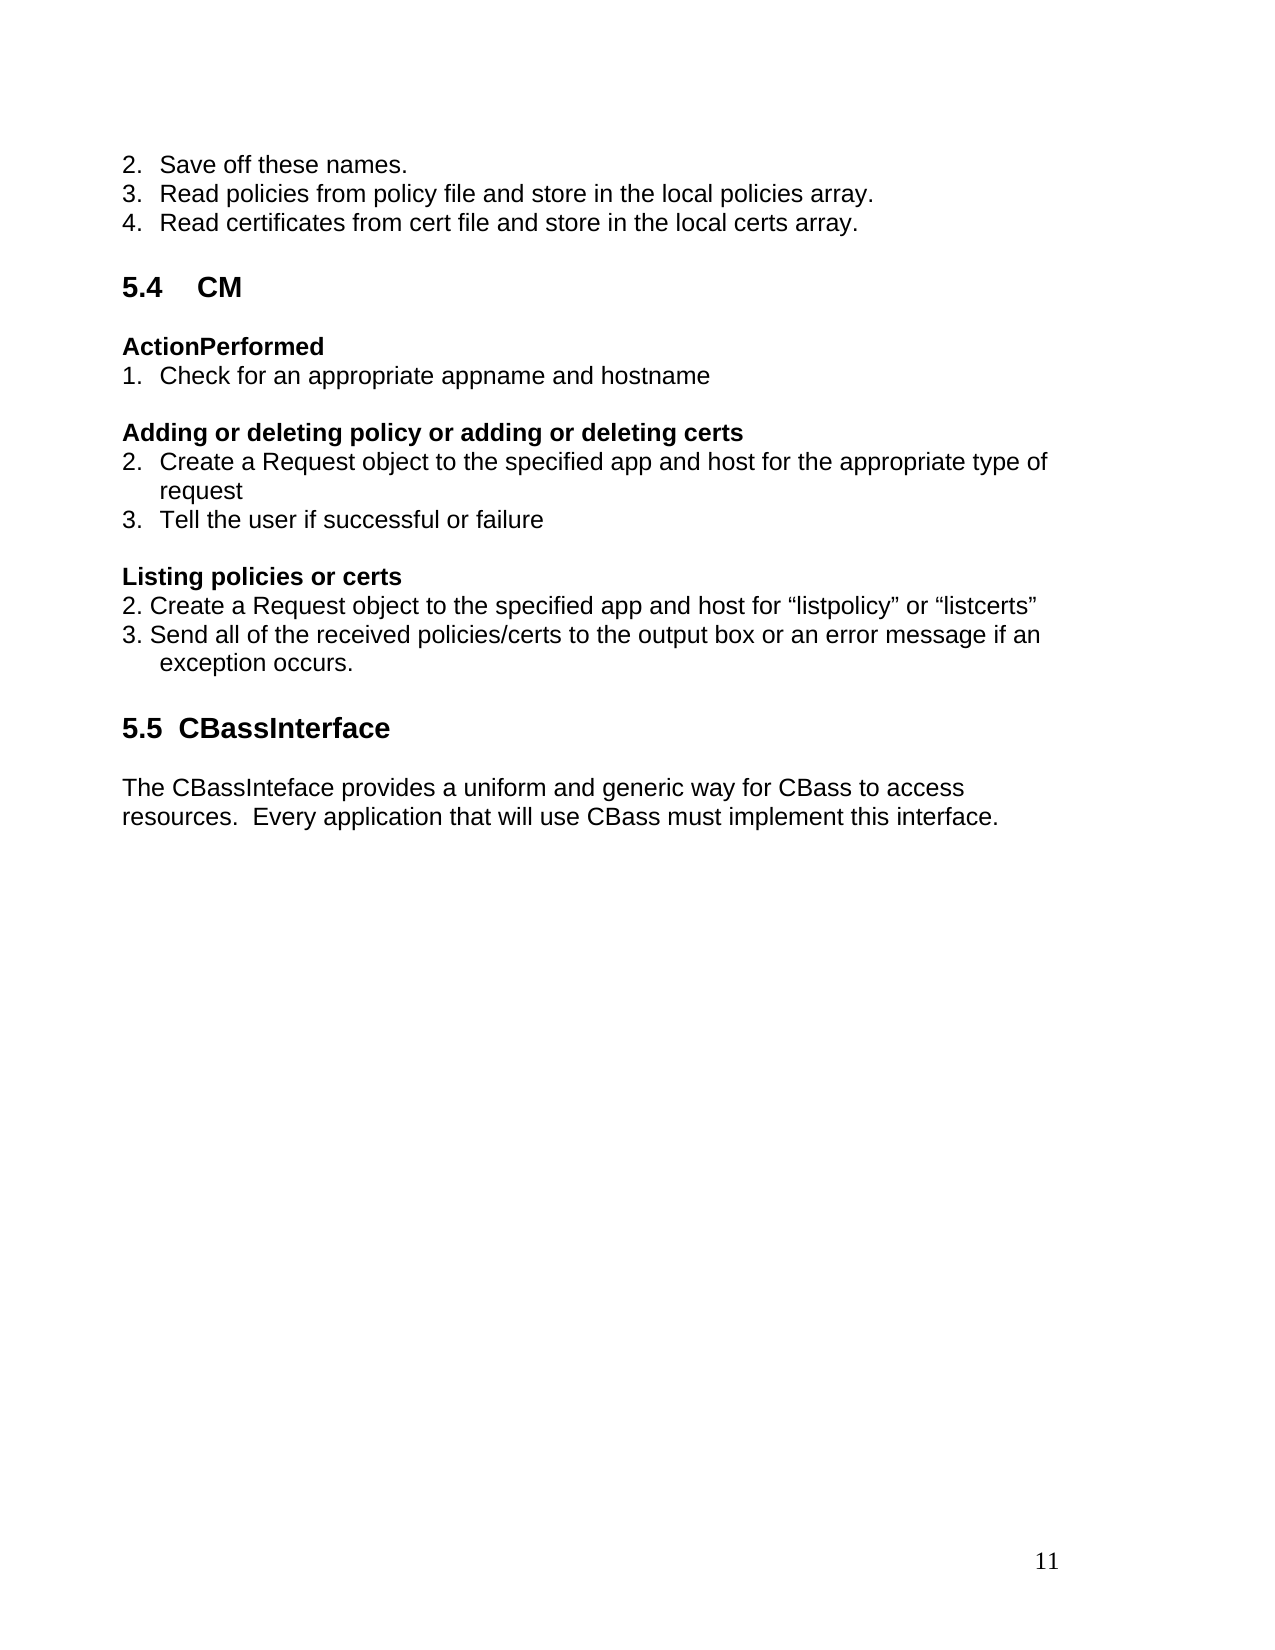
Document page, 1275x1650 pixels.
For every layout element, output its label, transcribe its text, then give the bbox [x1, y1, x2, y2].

text The CBassInteface provides a uniform and generic way for CBass to access resources. Every application that will use CBass must implement this interface. [122, 773, 1059, 830]
list Save off these names. [122, 150, 1059, 179]
text Listing policies or certs [122, 562, 1059, 591]
subtitle Adding or deleting policy or adding or deleting certs [122, 418, 1059, 447]
list CM [122, 270, 1059, 303]
text 3. Send all of the received policies/certs to the output box or an error message if an exception occurs. [122, 619, 1059, 677]
text 2. Create a Request object to the specified app and host for “listpolicy” or “listcerts” [122, 591, 1059, 619]
list Read certificates from cert file and store in the local certs array. [122, 207, 1059, 236]
text 5.5 CBassInterface [122, 711, 1059, 744]
list Check for an appropriate appname and hostname [122, 361, 1059, 389]
list Create a Request object to the specified app and host for the appropriate type of request [122, 447, 1059, 504]
list Tell the user if successful or failure [122, 504, 1059, 533]
text ActionPerformed [122, 332, 1059, 361]
list Read policies from policy file and store in the local policies array. [122, 179, 1059, 207]
